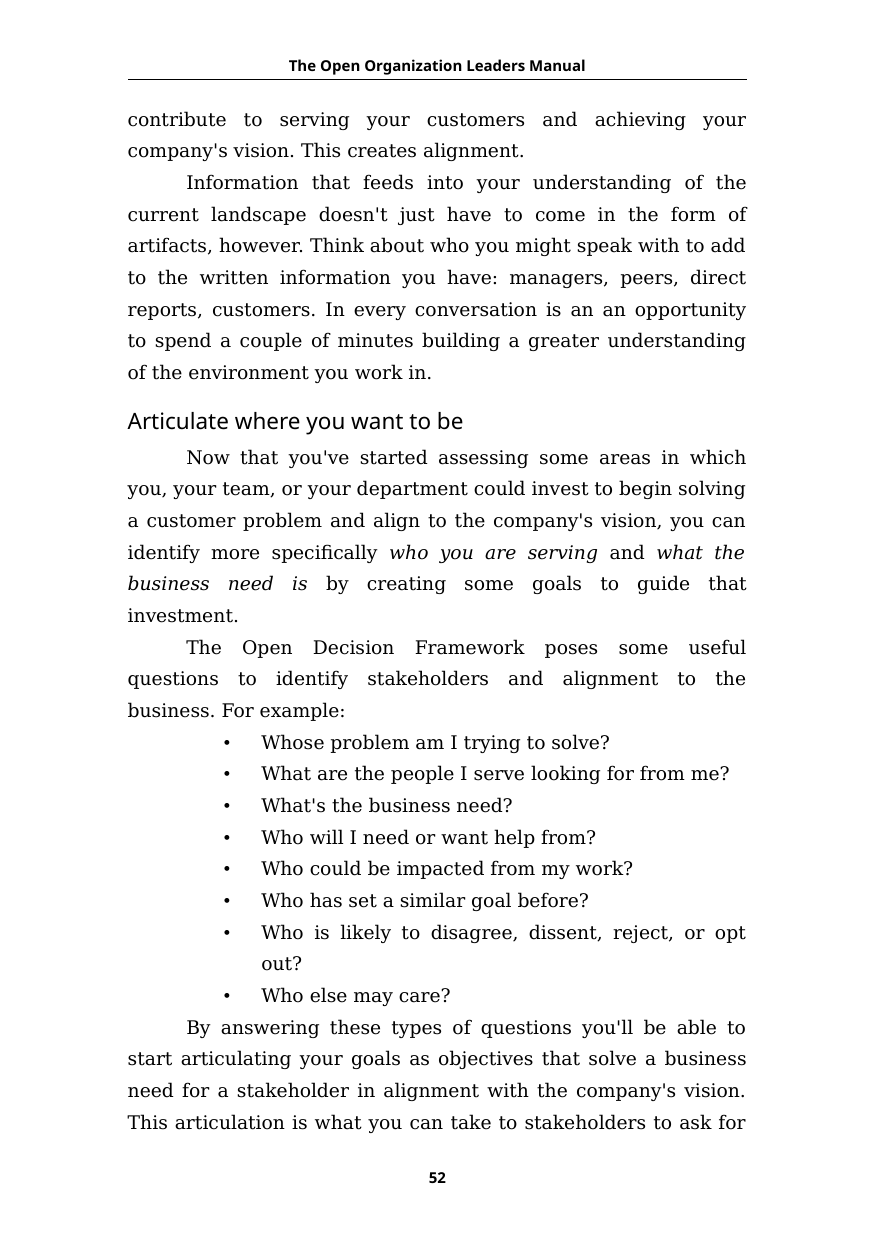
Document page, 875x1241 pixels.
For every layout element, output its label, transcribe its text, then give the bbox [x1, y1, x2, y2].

list Whose problem am I trying to solve? [223, 732, 747, 753]
text The Open Decision Framework poses some useful questions to identify stakeholders and alignment to the business. For example: [127, 637, 747, 722]
list Who else may care? [223, 985, 747, 1007]
text By answering these types of questions you'll be able to start articulating your goals as objectives that solve a business need for a stakeholder in alignment with the company's vision. This articulation is what you can take to stakeholders to ask for [127, 1017, 747, 1133]
list Who will I need or want help from? [223, 827, 747, 848]
list What's the business need? [223, 795, 747, 817]
subtitle Articulate where you want to be [127, 409, 747, 435]
list Who has set a similar goal before? [223, 890, 747, 912]
list Who could be impacted from my work? [223, 858, 747, 880]
text Information that feeds into your understanding of the current landscape doesn't just have to come in the form of artifacts, however. Think about who you might speak with to add to the written information you have: managers, peers, direct reports, customers. In every conversation is an an opportunity to spend a couple of minutes building a greater understanding of the environment you work in. [127, 172, 747, 384]
list What are the people I serve looking for from me? [223, 763, 747, 785]
list Who is likely to disagree, dissent, reject, or opt out? [223, 922, 747, 975]
text Now that you've started assessing some areas in which you, your team, or your department could invest to begin solving a customer problem and align to the company's vision, you can identify more specifically who you are serving and what the business need is by creating some goals to guide that investment. [127, 447, 747, 627]
text contribute to serving your customers and achieving your company's vision. This creates alignment. [127, 109, 747, 162]
